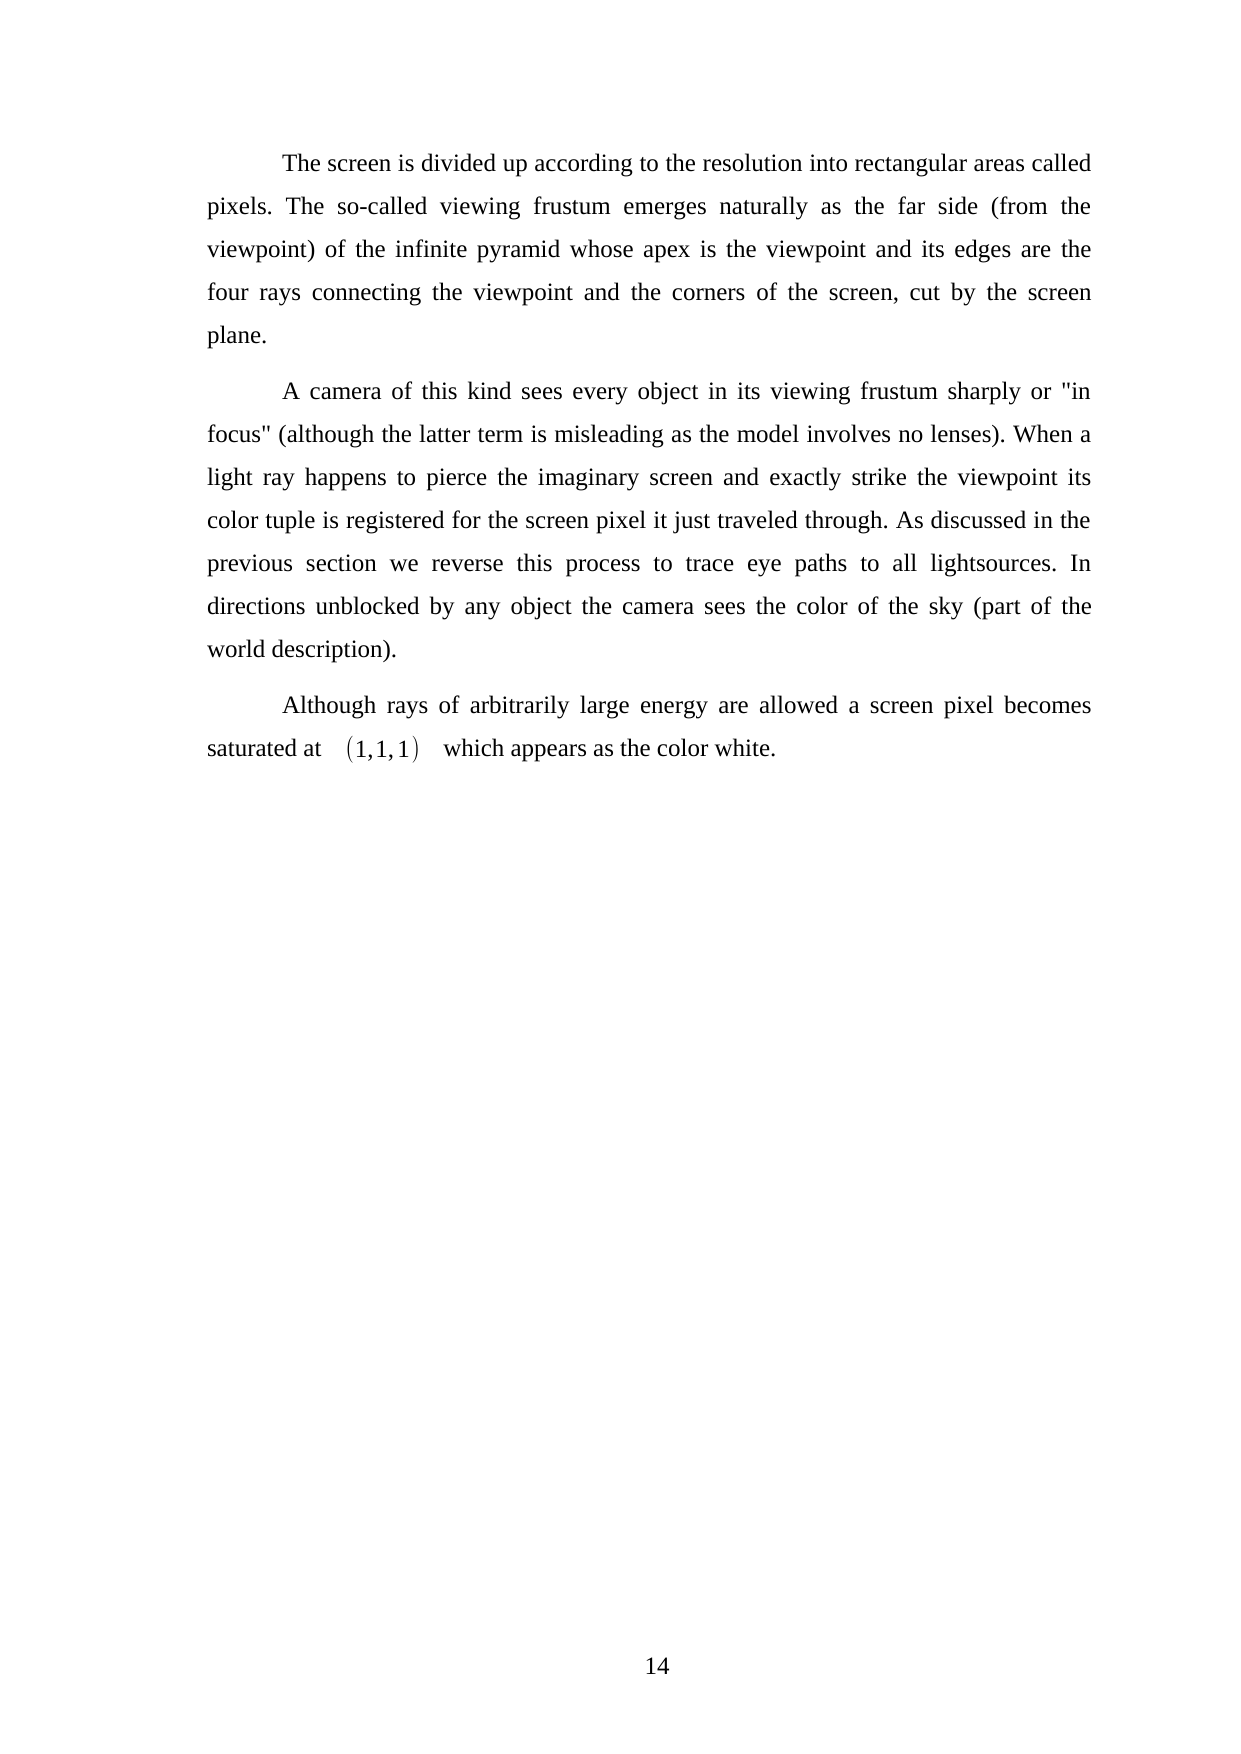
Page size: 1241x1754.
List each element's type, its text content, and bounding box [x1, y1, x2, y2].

text A camera of this kind sees every object in its viewing frustum sharply or "in focus" (although the latter term is misleading as the model involves no lenses). When a light ray happens to pierce the imaginary screen and exactly strike the viewpoint its color tuple is registered for the screen pixel it just traveled through. As discussed in the previous section we reverse this process to trace eye paths to all lightsources. In directions unblocked by any object the camera sees the color of the sky (part of the world description). [207, 376, 1092, 663]
text The screen is divided up according to the resolution into rectangular areas called pixels. The so-called viewing frustum emerges naturally as the far side (from the viewpoint) of the infinite pyramid whose apex is the viewpoint and its edges are the four rays connecting the viewpoint and the corners of the screen, cut by the screen plane. [207, 148, 1092, 349]
text Although rays of arbitrarily large energy are allowed a screen pixel becomes saturated at which appears as the color white. [207, 690, 1092, 764]
